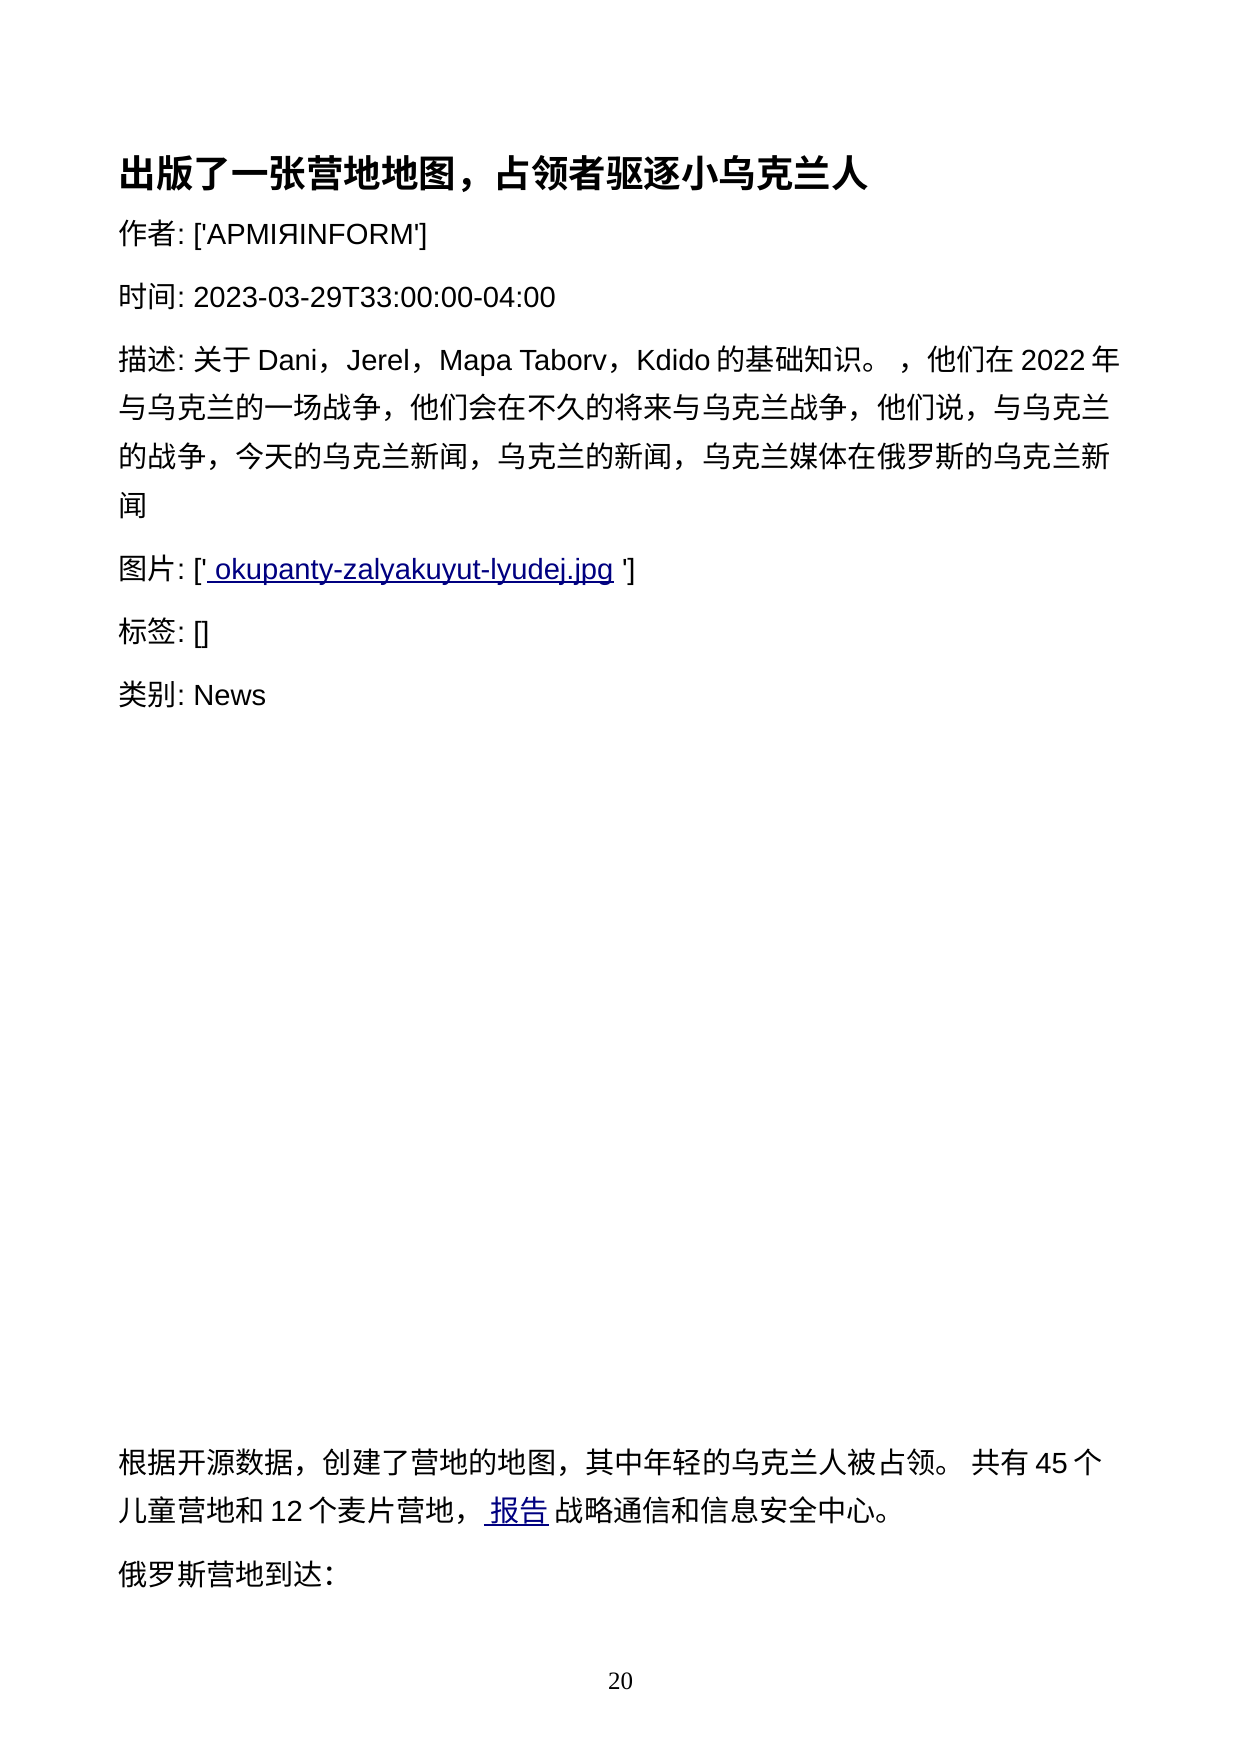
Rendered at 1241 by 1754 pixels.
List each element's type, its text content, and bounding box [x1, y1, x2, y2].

text 类别: News [118, 672, 1122, 714]
text 作者: ['АРМІЯINFORM'] [118, 210, 1122, 253]
text 根据开源数据，创建了营地的地图，其中年轻的乌克兰人被占领。 共有45个儿童营地和12个麦片营地， 报告 战略通信和信息安全中心。 [118, 735, 1122, 1530]
text 图片: [' okupanty-zalyakuyut-lyudej.jpg '] [118, 545, 1122, 588]
text 俄罗斯营地到达： [118, 1551, 1122, 1593]
text 标签: [] [118, 608, 1122, 651]
text 描述: 关于Dani，Jerel，Mapa Taborv，Kdido的基础知识。 ，他们在2022年与乌克兰的一场战争，他们会在不久的将来与乌克兰战争，他们说，与乌克兰的战争，今天的乌克兰新闻，乌克兰的新闻，乌克兰媒体在俄罗斯的乌克兰新闻 [118, 337, 1122, 524]
subtitle 出版了一张营地地图，占领者驱逐小乌克兰人 [118, 143, 1122, 198]
text 时间: 2023-03-29T33:00:00-04:00 [118, 273, 1122, 316]
